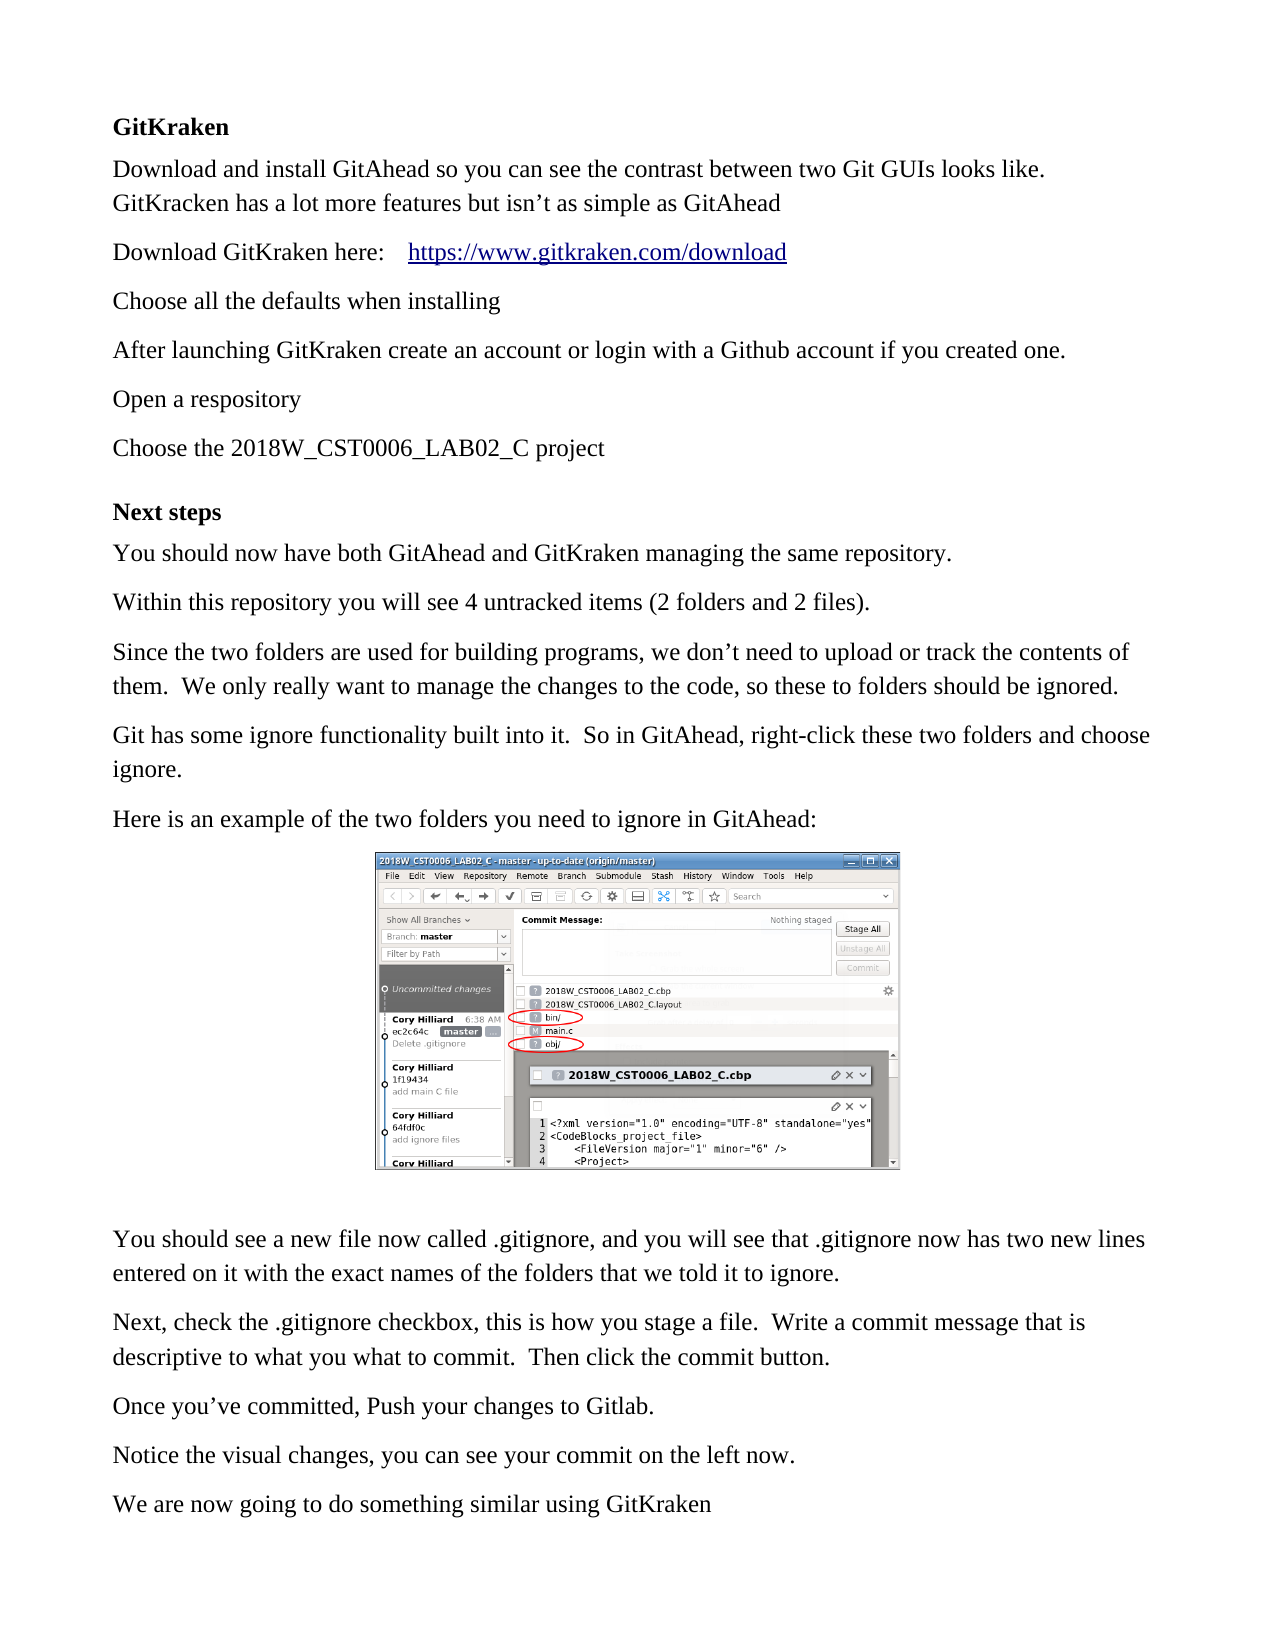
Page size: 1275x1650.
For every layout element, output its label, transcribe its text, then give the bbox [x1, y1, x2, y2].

text After launching GitKraken create an account or login with a Github account if you created one. [112, 335, 1162, 364]
text Choose the 2018W_CST0006_LAB02_C project [112, 433, 1162, 462]
text Once you’ve committed, Push your changes to Gitlab. [112, 1391, 1162, 1420]
text You should now have both GitAhead and GitKraken managing the same repository. [112, 538, 1162, 567]
text Download and install GitAhead so you can see the contrast between two Git GUIs looks like. GitKracken has a lot more features but isn’t as simple as GitAhead [112, 154, 1162, 217]
text Notice the visual changes, you can see your commit on the left now. [112, 1440, 1162, 1469]
text Open a respository [112, 384, 1162, 413]
picture [375, 852, 901, 1170]
text Next, check the .gitignore checkbox, this is how you stage a file. Write a commit message that is descriptive to what you what to commit. Then click the commit button. [112, 1307, 1162, 1371]
text Since the two folders are used for building programs, we don’t need to upload or track the contents of them. We only really want to manage the changes to the code, so these to folders should be ignored. [112, 637, 1162, 700]
text Here is an example of the two folders you need to ignore in GitAhead: [112, 804, 1162, 832]
subtitle GitKraken [112, 112, 1162, 141]
text You should see a new file now called .gitignore, and you will see that .gitignore now has two new lines entered on it with the exact names of the folders that we told it to ignore. [112, 1224, 1162, 1287]
text Within this repository you will see 4 untracked items (2 folders and 2 files). [112, 587, 1162, 616]
text Git has some ignore functionality built into it. So in GitAhead, right-click these two folders and choose ignore. [112, 720, 1162, 783]
text Download GitKraken here: https://www.gitkraken.com/download [112, 237, 1162, 266]
text Choose all the defaults when installing [112, 286, 1162, 315]
subtitle Next steps [112, 497, 1162, 526]
text We are now going to do something similar using GitKraken [112, 1489, 1162, 1518]
